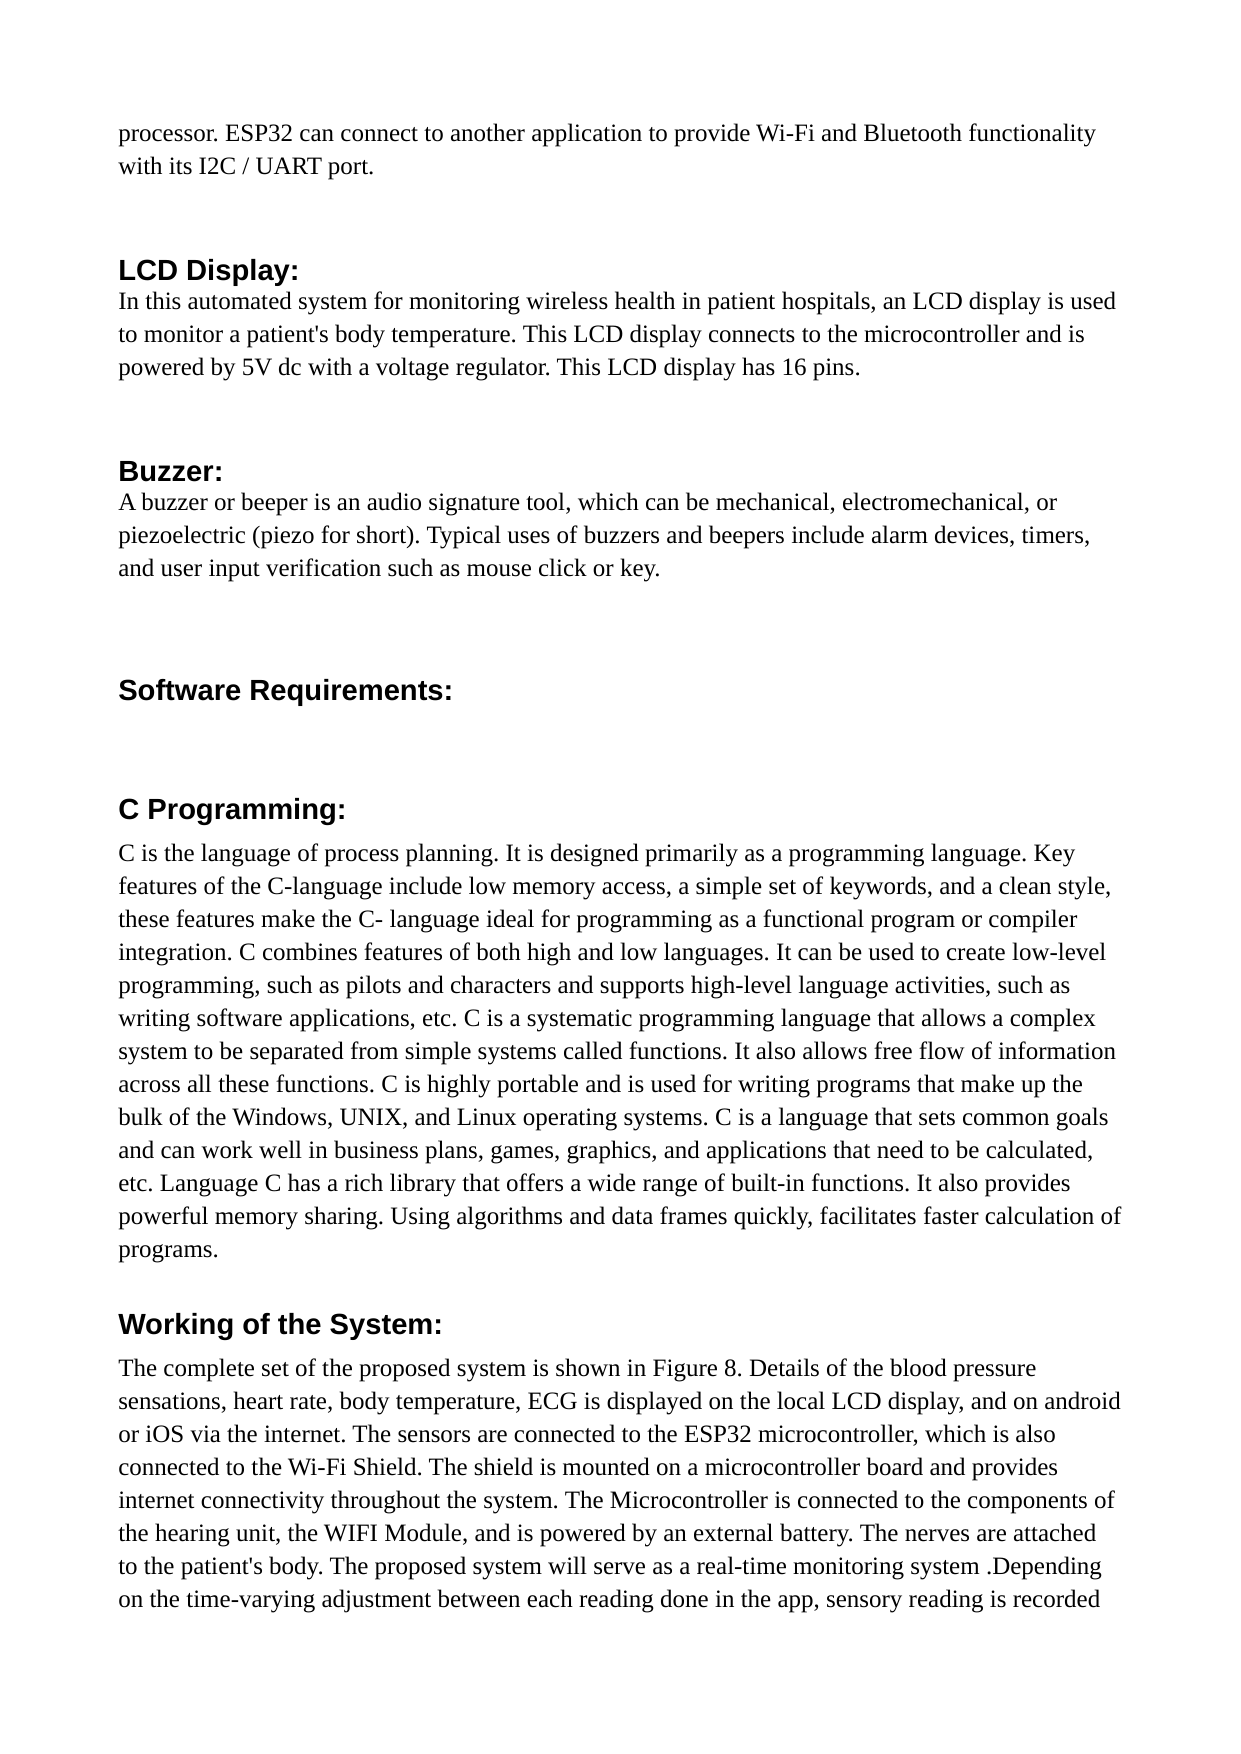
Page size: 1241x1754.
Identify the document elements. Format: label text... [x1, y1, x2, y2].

text The complete set of the proposed system is shown in Figure 8. Details of the blood pressure sensations, heart rate, body temperature, ECG is displayed on the local LCD display, and on android or iOS via the internet. The sensors are connected to the ESP32 microcontroller, which is also connected to the Wi-Fi Shield. The shield is mounted on a microcontroller board and provides internet connectivity throughout the system. The Microcontroller is connected to the components of the hearing unit, the WIFI Module, and is powered by an external battery. The nerves are attached to the patient's body. The proposed system will serve as a real-time monitoring system .Depending on the time-varying adjustment between each reading done in the app, sensory reading is recorded [118, 1353, 1122, 1613]
text A buzzer or beeper is an audio signature tool, which can be mechanical, electromechanical, or piezoelectric (piezo for short). Typical uses of buzzers and beepers include alarm devices, timers, and user input verification such as mouse click or key. [118, 487, 1122, 582]
text C is the language of process planning. It is designed primarily as a programming language. Key features of the C-language include low memory access, a simple set of keywords, and a clean style, these features make the C- language ideal for programming as a functional program or compiler integration. C combines features of both high and low languages. It can be used to create low-level programming, such as pilots and characters and supports high-level language activities, such as writing software applications, etc. C is a systematic programming language that allows a complex system to be separated from simple systems called functions. It also allows free flow of information across all these functions. C is highly portable and is used for writing programs that make up the bulk of the Windows, UNIX, and Linux operating systems. C is a language that sets common goals and can work well in business plans, games, graphics, and applications that need to be calculated, etc. Language C has a rich library that offers a wide range of built-in functions. It also provides powerful memory sharing. Using algorithms and data frames quickly, facilitates faster calculation of programs. [118, 838, 1122, 1263]
subtitle Working of the System: [118, 1307, 1122, 1341]
text processor. ESP32 can connect to another application to provide Wi-Fi and Bluetooth functionality with its I2C / UART port. [118, 118, 1122, 180]
text In this automated system for monitoring wireless health in patient hospitals, an LCD display is used to monitor a patient's body temperature. This LCD display connects to the microcontroller and is powered by 5V dc with a voltage regulator. This LCD display has 16 pins. [118, 286, 1122, 381]
subtitle Buzzer: [118, 454, 1122, 487]
subtitle LCD Display: [118, 253, 1122, 286]
subtitle C Programming: [118, 792, 1122, 826]
subtitle Software Requirements: [118, 673, 1122, 707]
